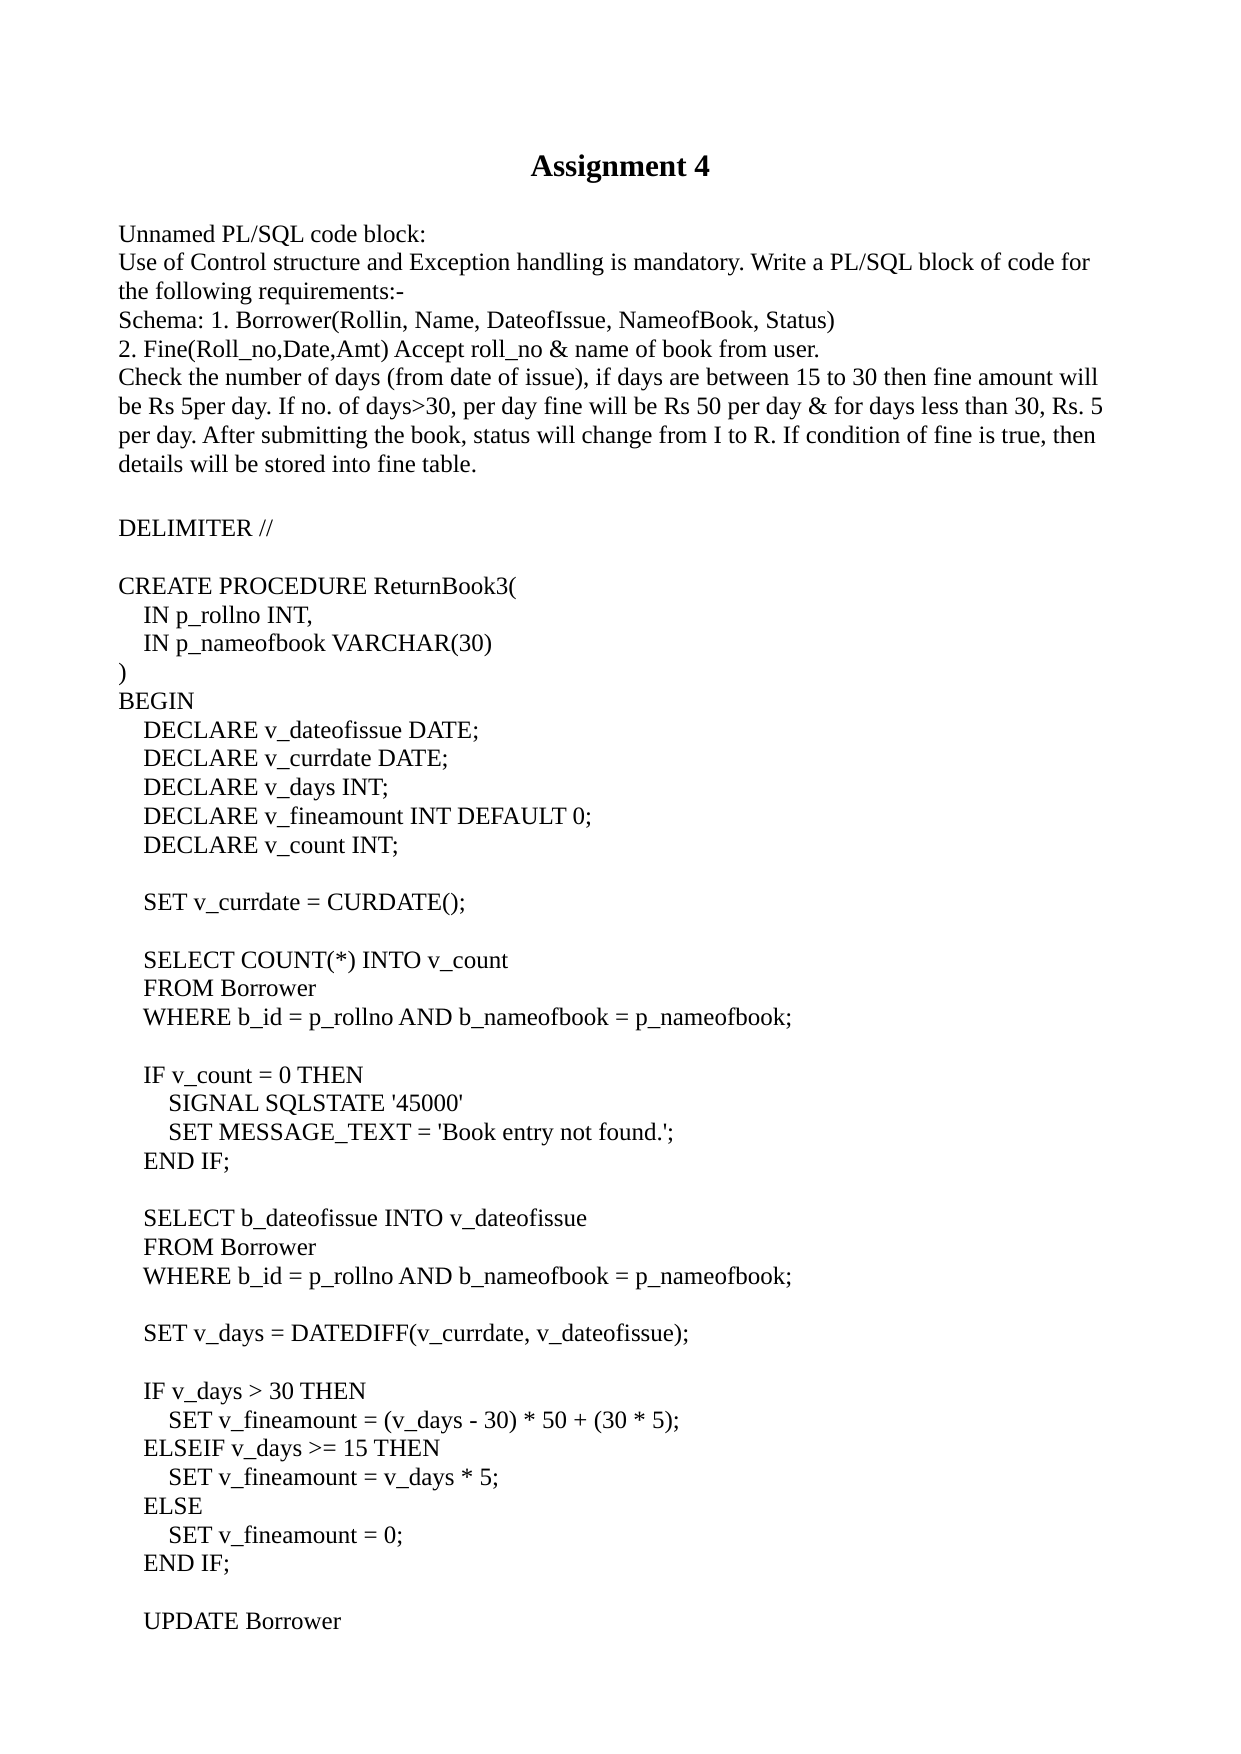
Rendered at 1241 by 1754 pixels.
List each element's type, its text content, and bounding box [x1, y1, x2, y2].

text BEGIN [118, 686, 1122, 715]
text DECLARE v_dateofissue DATE; [118, 715, 1122, 743]
text CREATE PROCEDURE ReturnBook3( [118, 571, 1122, 600]
text ELSE [118, 1491, 1122, 1520]
text WHERE b_id = p_rollno AND b_nameofbook = p_nameofbook; [118, 1002, 1122, 1031]
text DECLARE v_currdate DATE; [118, 743, 1122, 772]
text ELSEIF v_days >= 15 THEN [118, 1433, 1122, 1462]
text SET v_fineamount = 0; [118, 1520, 1122, 1548]
text SET v_fineamount = (v_days - 30) * 50 + (30 * 5); [118, 1405, 1122, 1433]
text Use of Control structure and Exception handling is mandatory. Write a PL/SQL block of code for the following requirements:- [118, 247, 1122, 305]
text DECLARE v_count INT; [118, 830, 1122, 858]
text DECLARE v_fineamount INT DEFAULT 0; [118, 801, 1122, 830]
text SET v_fineamount = v_days * 5; [118, 1462, 1122, 1491]
text FROM Borrower [118, 973, 1122, 1002]
text SELECT COUNT(*) INTO v_count [118, 945, 1122, 973]
text IN p_nameofbook VARCHAR(30) [118, 628, 1122, 657]
text WHERE b_id = p_rollno AND b_nameofbook = p_nameofbook; [118, 1261, 1122, 1290]
text Unnamed PL/SQL code block: [118, 219, 1122, 247]
text DECLARE v_days INT; [118, 772, 1122, 801]
text ) [118, 657, 1122, 686]
text IF v_days > 30 THEN [118, 1376, 1122, 1405]
text DELIMITER // [118, 513, 1122, 542]
text FROM Borrower [118, 1232, 1122, 1261]
text SET MESSAGE_TEXT = 'Book entry not found.'; [118, 1117, 1122, 1146]
text Assignment 4 [118, 147, 1122, 183]
text UPDATE Borrower [118, 1606, 1122, 1635]
text 2. Fine(Roll_no,Date,Amt) Accept roll_no & name of book from user. [118, 334, 1122, 362]
text IF v_count = 0 THEN [118, 1060, 1122, 1088]
text Check the number of days (from date of issue), if days are between 15 to 30 then fine amount will be Rs 5per day. If no. of days>30, per day fine will be Rs 50 per day & for days less than 30, Rs. 5 per day. After submitting the book, status will change from I to R. If condition of fine is true, then details will be stored into fine table. [118, 362, 1122, 477]
text SET v_days = DATEDIFF(v_currdate, v_dateofissue); [118, 1318, 1122, 1347]
text SELECT b_dateofissue INTO v_dateofissue [118, 1203, 1122, 1232]
text END IF; [118, 1548, 1122, 1577]
text END IF; [118, 1146, 1122, 1175]
text SET v_currdate = CURDATE(); [118, 887, 1122, 916]
text IN p_rollno INT, [118, 600, 1122, 628]
text SIGNAL SQLSTATE '45000' [118, 1088, 1122, 1117]
text Schema: 1. Borrower(Rollin, Name, DateofIssue, NameofBook, Status) [118, 305, 1122, 334]
